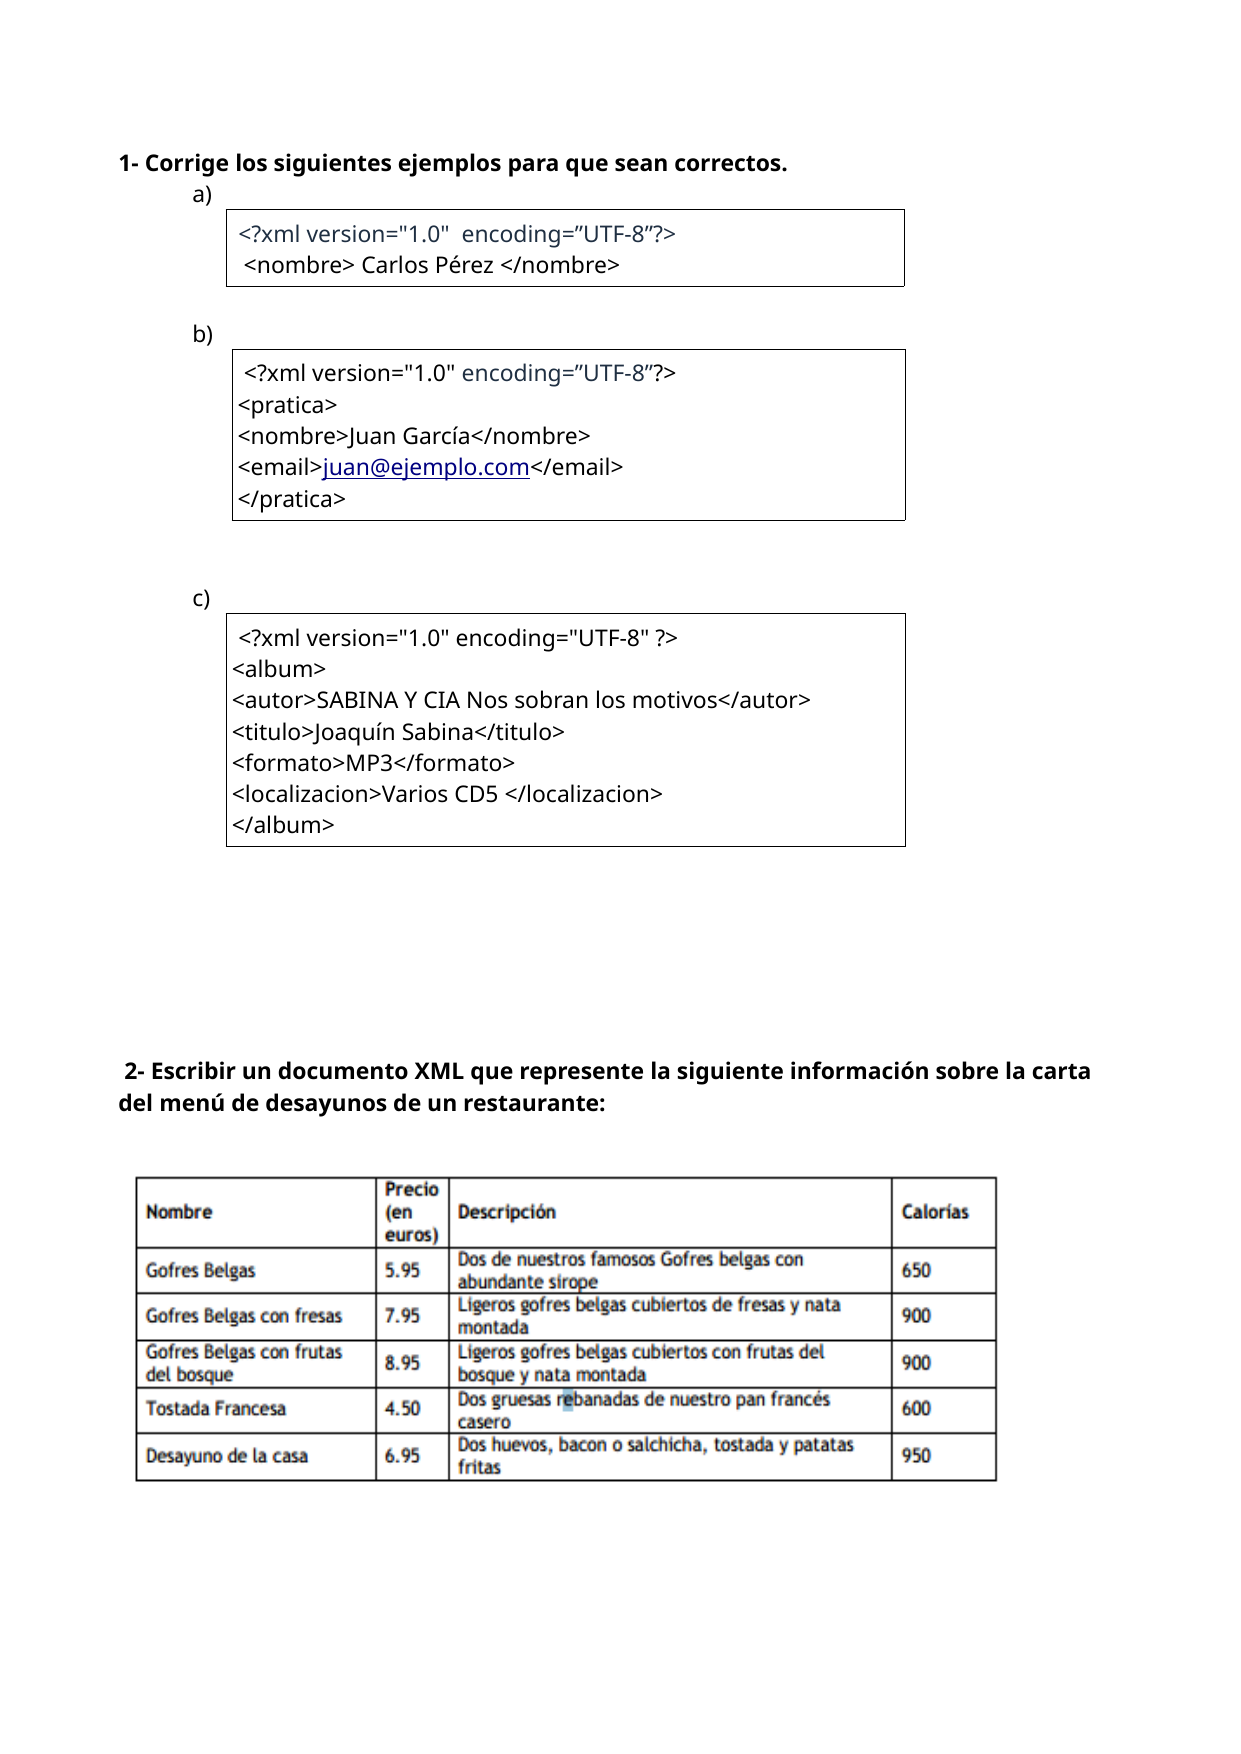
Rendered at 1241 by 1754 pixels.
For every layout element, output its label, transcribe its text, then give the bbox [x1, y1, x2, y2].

table_header <?xml version="1.0" encoding=”UTF-8”?> <nombre> Carlos Pérez </nombre> [227, 210, 904, 286]
picture [129, 1166, 1006, 1497]
text c) [118, 582, 1122, 613]
table_header <?xml version="1.0" encoding="UTF-8" ?> <album> <autor>SABINA Y CIA Nos sobran los motivos</autor> <titulo>Joaquín Sabina</titulo> <formato>MP3</formato> <localizacion>Varios CD5 </localizacion> </album> [227, 614, 905, 846]
text b) [118, 318, 1122, 349]
text 2- Escribir un documento XML que represente la siguiente información sobre la carta del menú de desayunos de un restaurante: [118, 1055, 1122, 1118]
text a) [118, 178, 1122, 209]
table_header <?xml version="1.0" encoding=”UTF-8”?> <pratica> <nombre>Juan García</nombre> <email>juan@ejemplo.com</email> </pratica> [233, 350, 905, 519]
text 1- Corrige los siguientes ejemplos para que sean correctos. [118, 147, 1122, 178]
